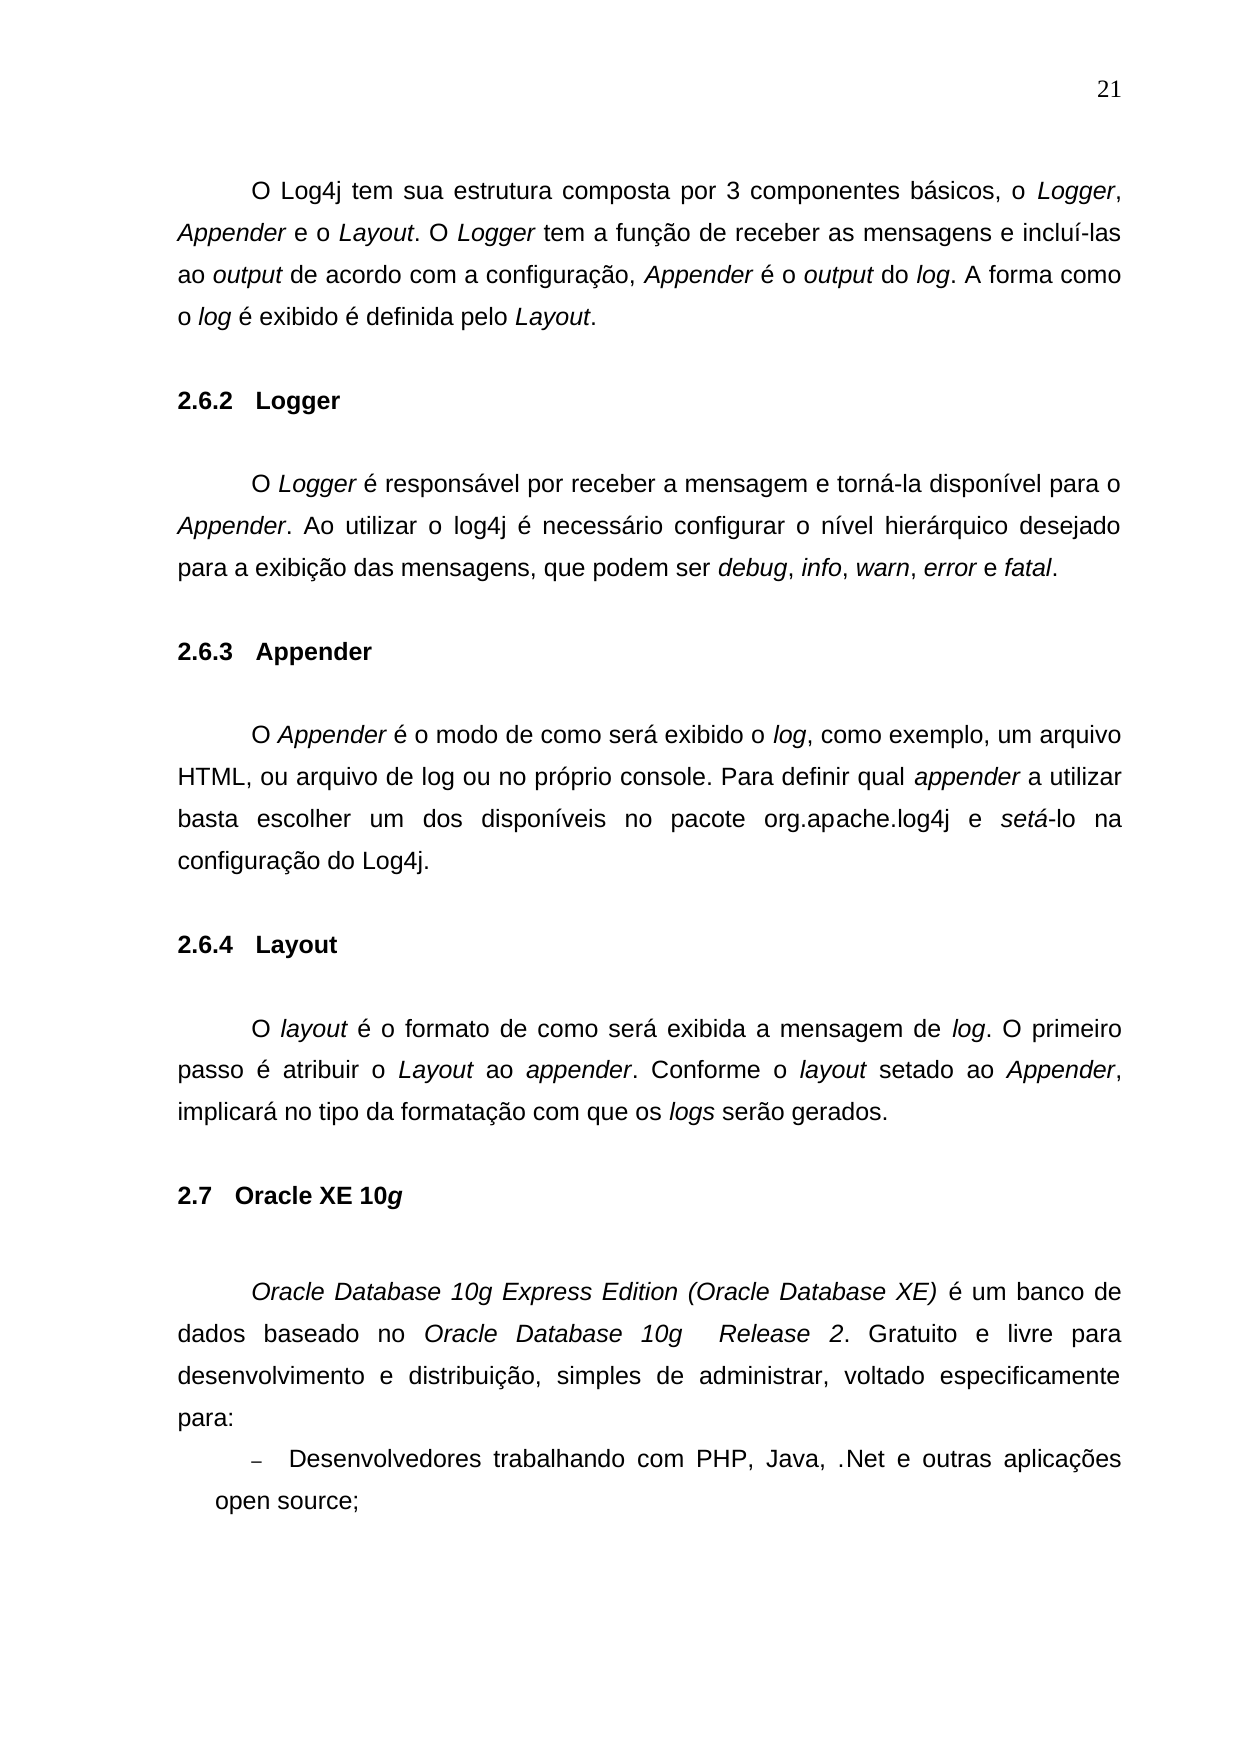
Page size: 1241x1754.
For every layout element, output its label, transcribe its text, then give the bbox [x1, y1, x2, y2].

subtitle Layout [177, 931, 1122, 958]
text O layout é o formato de como será exibida a mensagem de log. O primeiro passo é atribuir o Layout ao appender. Conforme o layout setado ao Appender, implicará no tipo da formatação com que os logs serão gerados. [177, 1014, 1122, 1126]
text O Appender é o modo de como será exibido o log, como exemplo, um arquivo HTML, ou arquivo de log ou no próprio console. Para definir qual appender a utilizar basta escolher um dos disponíveis no pacote org.apache.log4j e setá-lo na configuração do Log4j. [177, 721, 1122, 875]
list Desenvolvedores trabalhando com PHP, Java, .Net e outras aplicações open source; [177, 1445, 1122, 1515]
subtitle Appender [177, 638, 1122, 666]
text Oracle Database 10g Express Edition (Oracle Database XE) é um banco de dados baseado no Oracle Database 10g Release 2. Gratuito e livre para desenvolvimento e distribuição, simples de administrar, voltado especificamente para: [177, 1278, 1122, 1431]
subtitle Oracle XE 10g [177, 1182, 1122, 1210]
text O Log4j tem sua estrutura composta por 3 componentes básicos, o Logger, Appender e o Layout. O Logger tem a função de receber as mensagens e incluí-las ao output de acordo com a configuração, Appender é o output do log. A forma como o log é exibido é definida pelo Layout. [177, 177, 1122, 331]
subtitle Logger [177, 387, 1122, 414]
text O Logger é responsável por receber a mensagem e torná-la disponível para o Appender. Ao utilizar o log4j é necessário configurar o nível hierárquico desejado para a exibição das mensagens, que podem ser debug, info, warn, error e fatal. [177, 470, 1122, 582]
